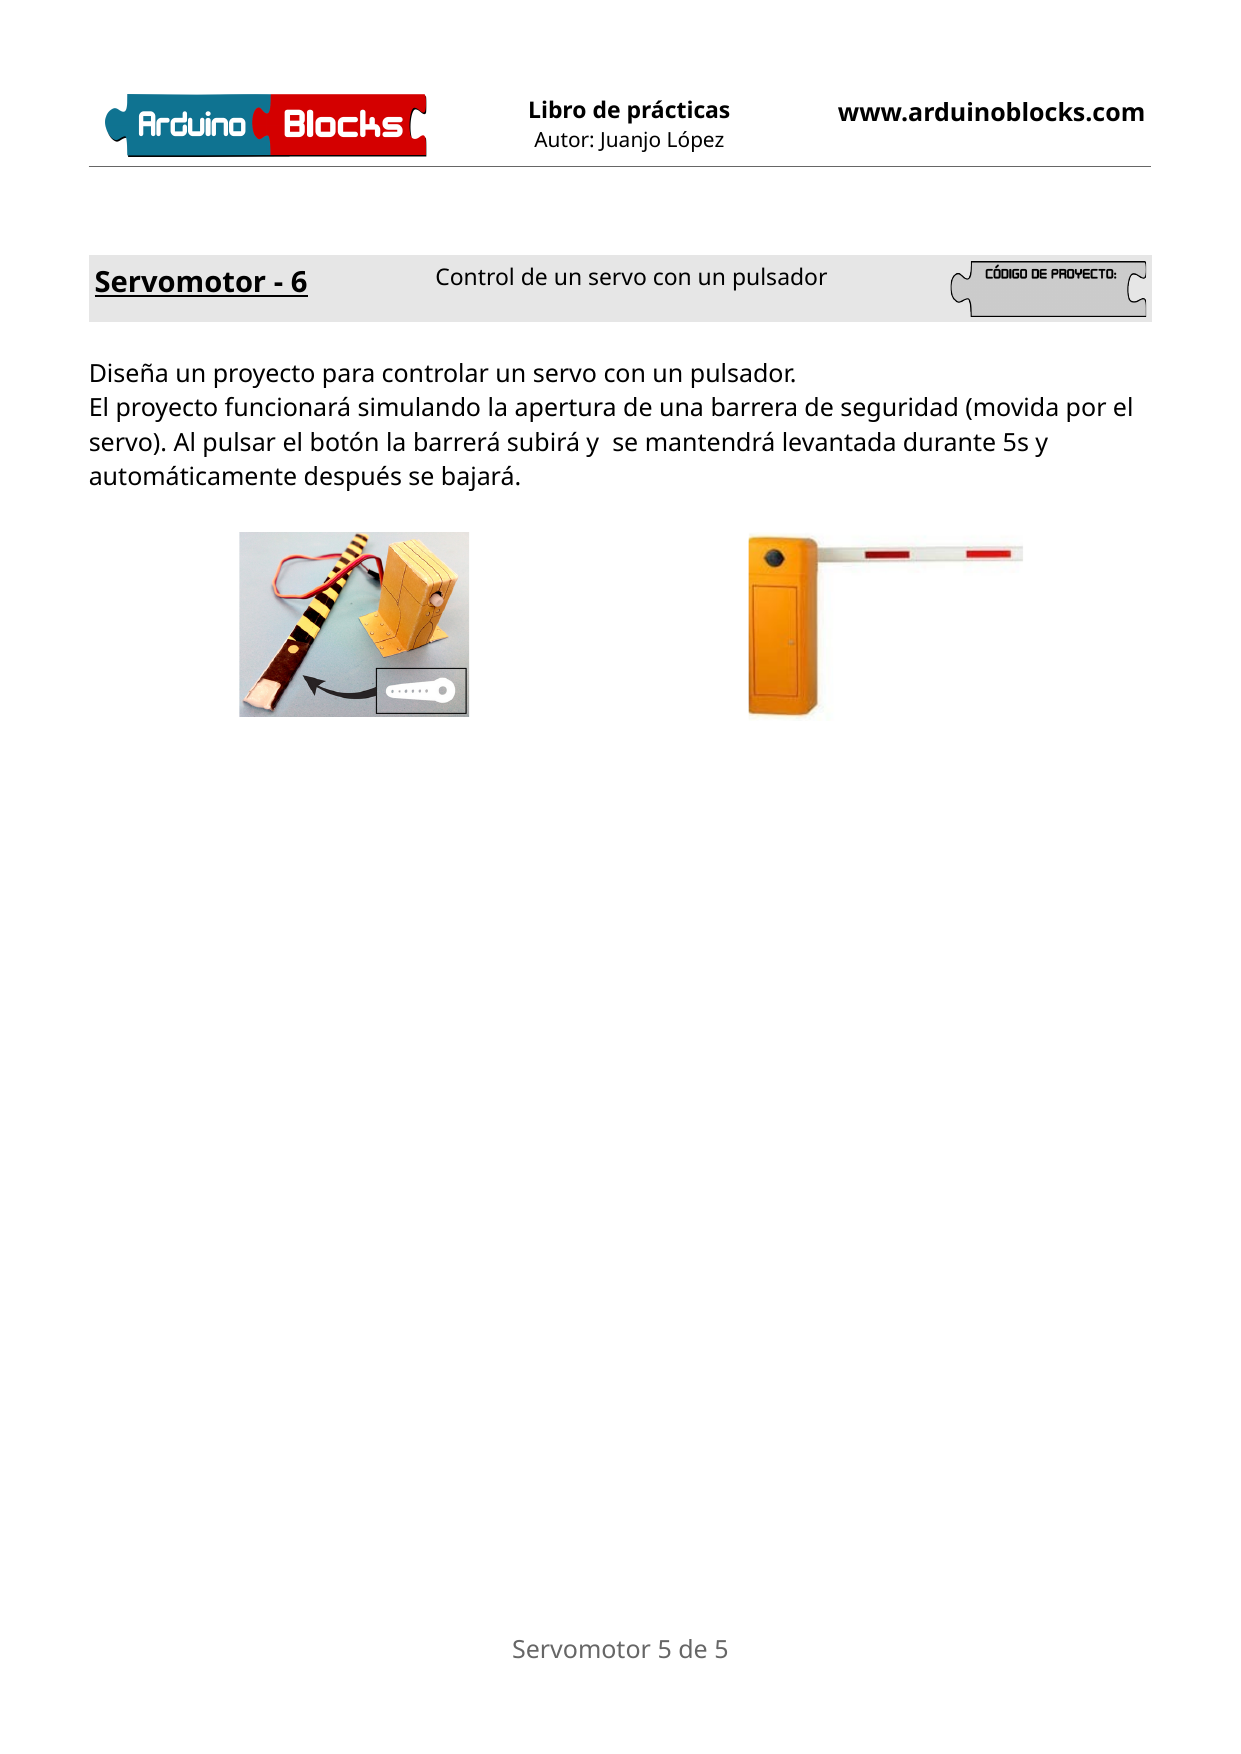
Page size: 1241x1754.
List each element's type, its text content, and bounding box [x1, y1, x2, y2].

table_header [620, 526, 1152, 727]
picture [748, 532, 1024, 721]
table_header [89, 526, 620, 727]
table_header Servomotor - 6 [89, 255, 318, 322]
text Diseña un proyecto para controlar un servo con un pulsador. [88, 356, 1152, 390]
text El proyecto funcionará simulando la apertura de una barrera de seguridad (movida por el servo). Al pulsar el botón la barrerá subirá y se mantendrá levantada durante 5s y automáticamente después se bajará. [88, 390, 1152, 492]
picture [239, 532, 470, 717]
table_header [945, 255, 1152, 322]
picture [950, 261, 1147, 317]
picture [105, 94, 427, 157]
table_header Control de un servo con un pulsador [318, 255, 945, 322]
